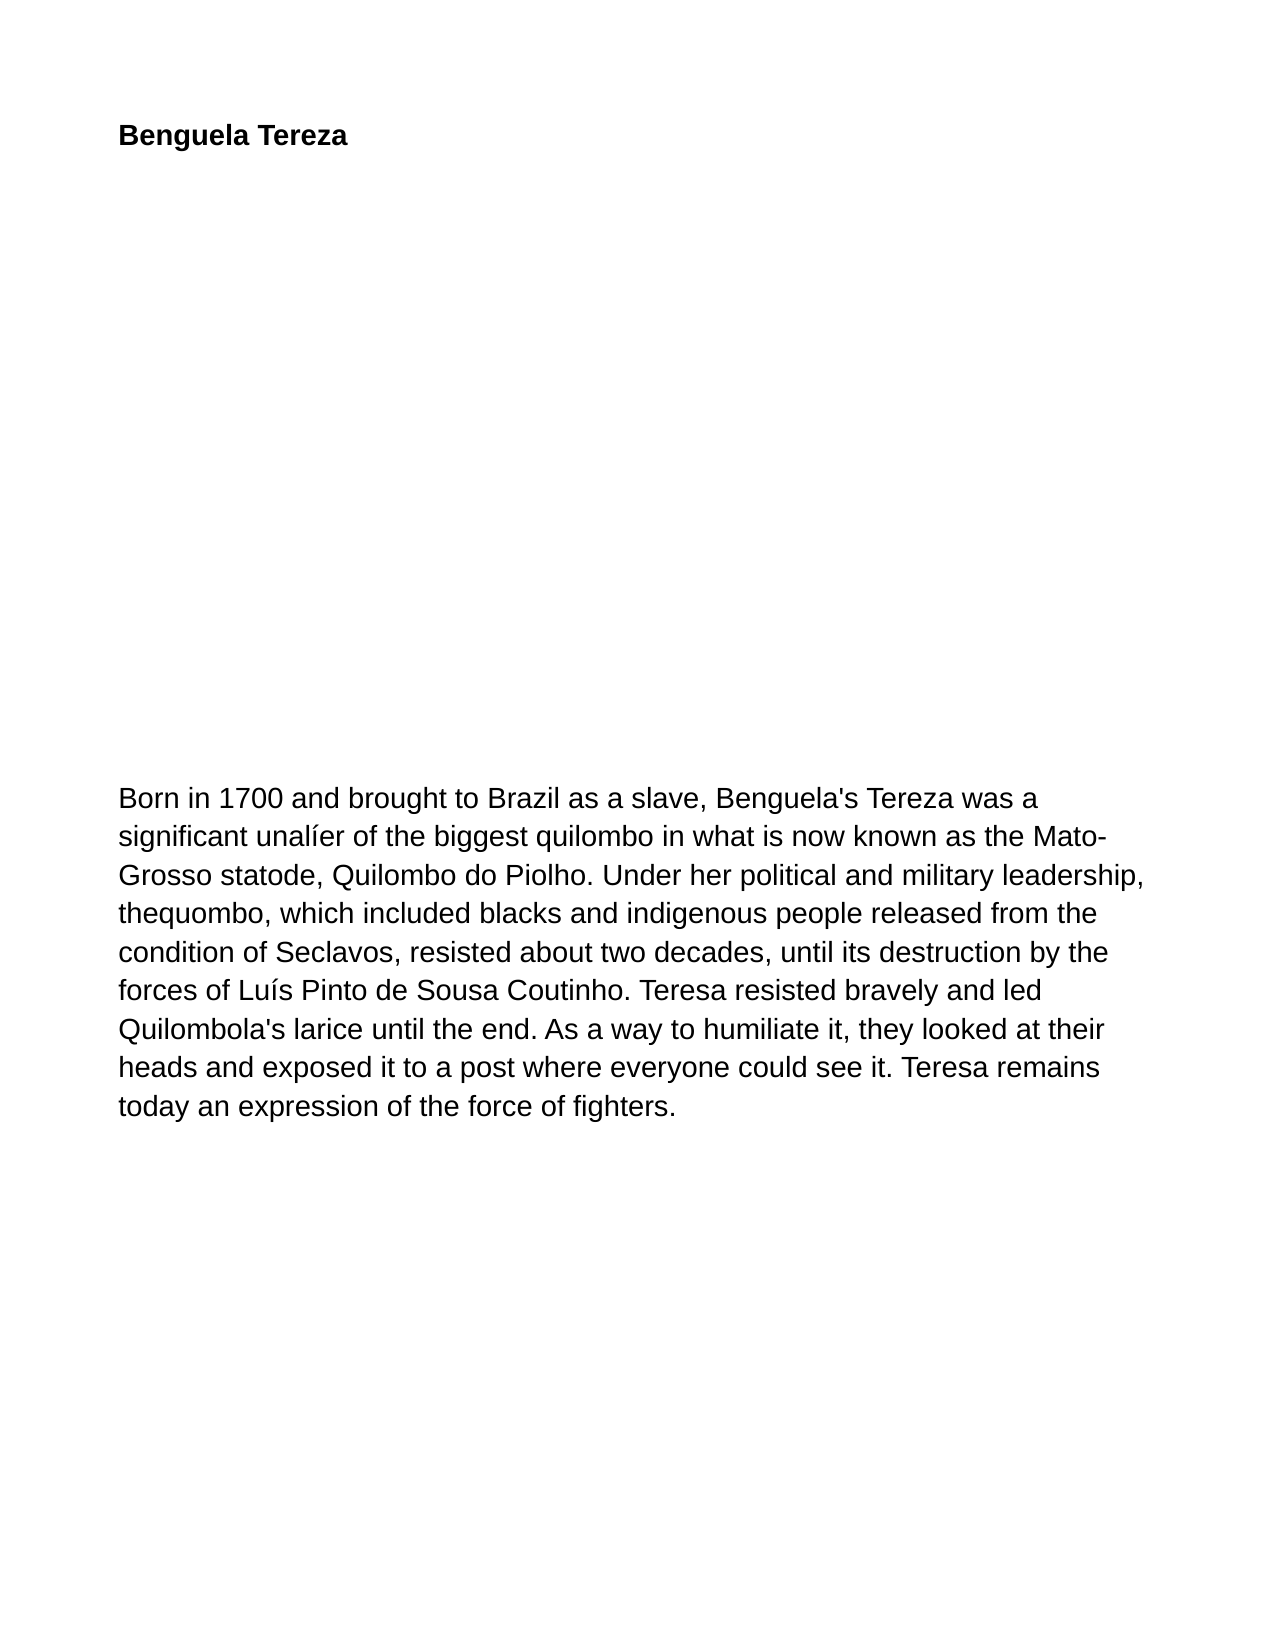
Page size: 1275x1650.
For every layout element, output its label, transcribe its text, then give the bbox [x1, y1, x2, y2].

text Born in 1700 and brought to Brazil as a slave, Benguela's Tereza was a significant unalíer of the biggest quilombo in what is now known as the Mato-Grosso statode, Quilombo do Piolho. Under her political and military leadership, thequombo, which included blacks and indigenous people released from the condition of Seclavos, resisted about two decades, until its destruction by the forces of Luís Pinto de Sousa Coutinho. Teresa resisted bravely and led Quilombola's larice until the end. As a way to humiliate it, they looked at their heads and exposed it to a post where everyone could see it. Teresa remains today an expression of the force of fighters. [118, 164, 1157, 1123]
subtitle Benguela Tereza [118, 118, 1157, 152]
